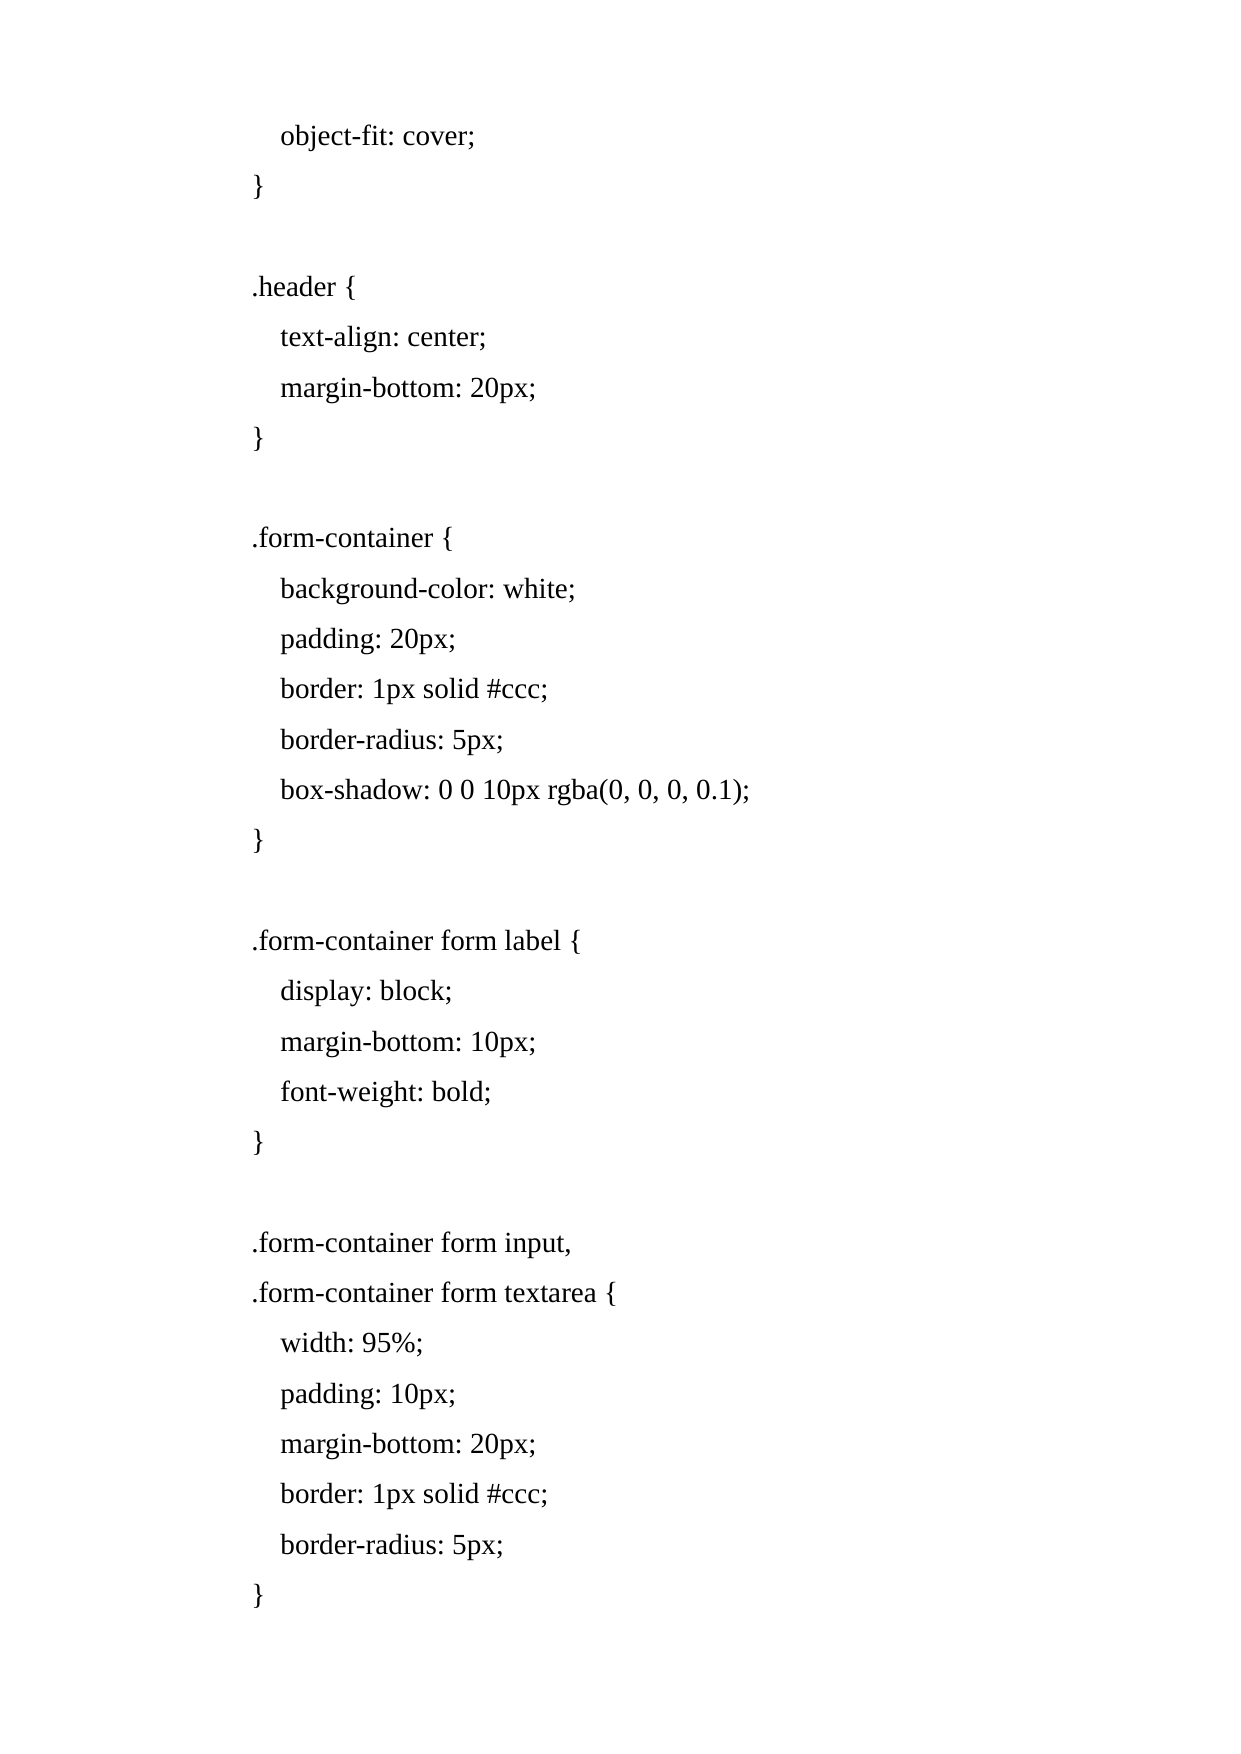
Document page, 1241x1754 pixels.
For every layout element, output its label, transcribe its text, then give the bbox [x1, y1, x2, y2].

text text-align: center; [177, 319, 1152, 353]
text border-radius: 5px; [177, 1527, 1152, 1560]
text } [177, 822, 1152, 856]
text font-weight: bold; [177, 1074, 1152, 1108]
text .form-container form input, [177, 1225, 1152, 1258]
text } [177, 1577, 1152, 1611]
text object-fit: cover; [177, 118, 1152, 152]
text margin-bottom: 20px; [177, 1426, 1152, 1460]
text padding: 10px; [177, 1376, 1152, 1409]
text width: 95%; [177, 1326, 1152, 1359]
text margin-bottom: 10px; [177, 1024, 1152, 1057]
text border: 1px solid #ccc; [177, 1477, 1152, 1510]
text .form-container form label { [177, 923, 1152, 957]
text .form-container form textarea { [177, 1275, 1152, 1309]
text background-color: white; [177, 571, 1152, 604]
text display: block; [177, 973, 1152, 1007]
text border: 1px solid #ccc; [177, 672, 1152, 705]
text } [177, 420, 1152, 453]
text border-radius: 5px; [177, 722, 1152, 755]
text } [177, 1124, 1152, 1158]
text } [177, 168, 1152, 202]
text .form-container { [177, 521, 1152, 554]
text padding: 20px; [177, 621, 1152, 655]
text margin-bottom: 20px; [177, 370, 1152, 403]
text .header { [177, 269, 1152, 303]
text box-shadow: 0 0 10px rgba(0, 0, 0, 0.1); [177, 772, 1152, 806]
